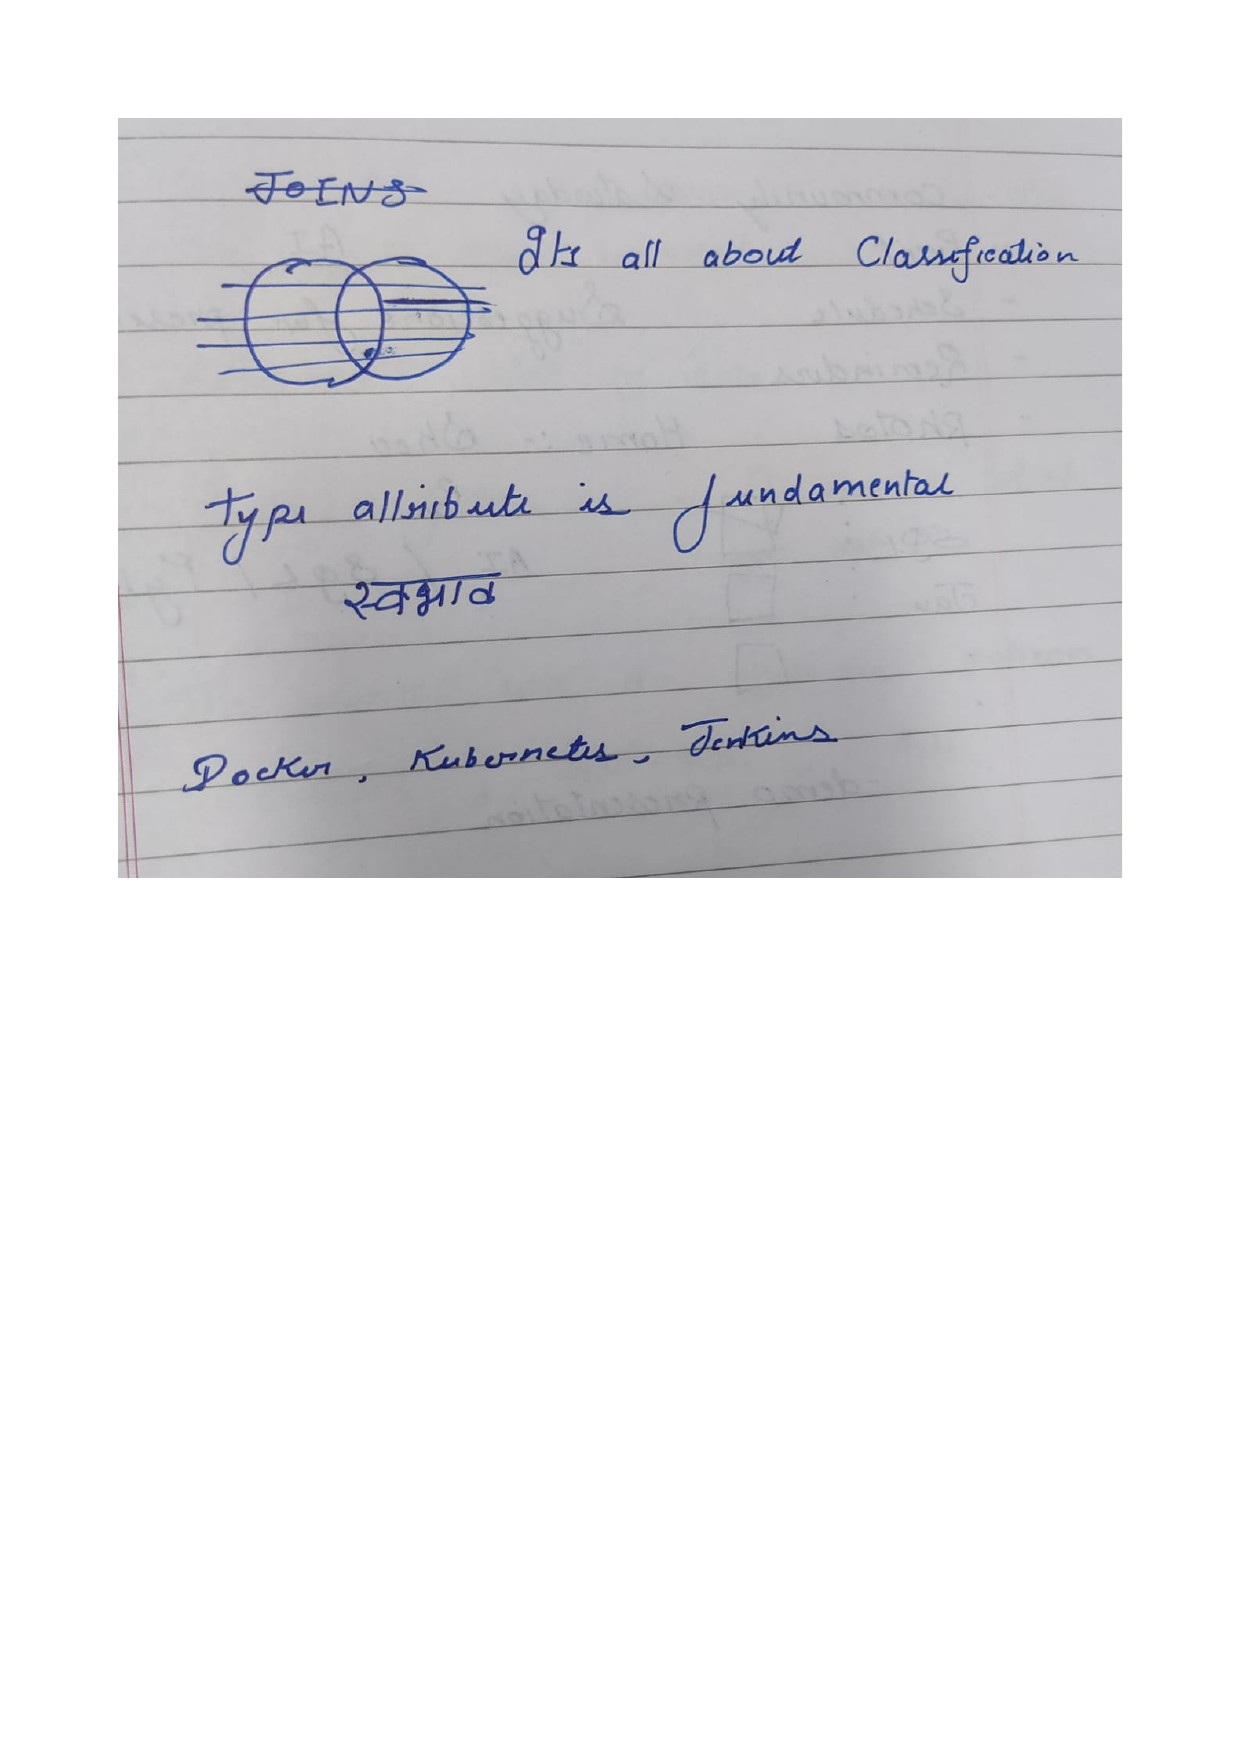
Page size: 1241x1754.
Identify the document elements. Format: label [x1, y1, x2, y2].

picture [118, 118, 1123, 878]
